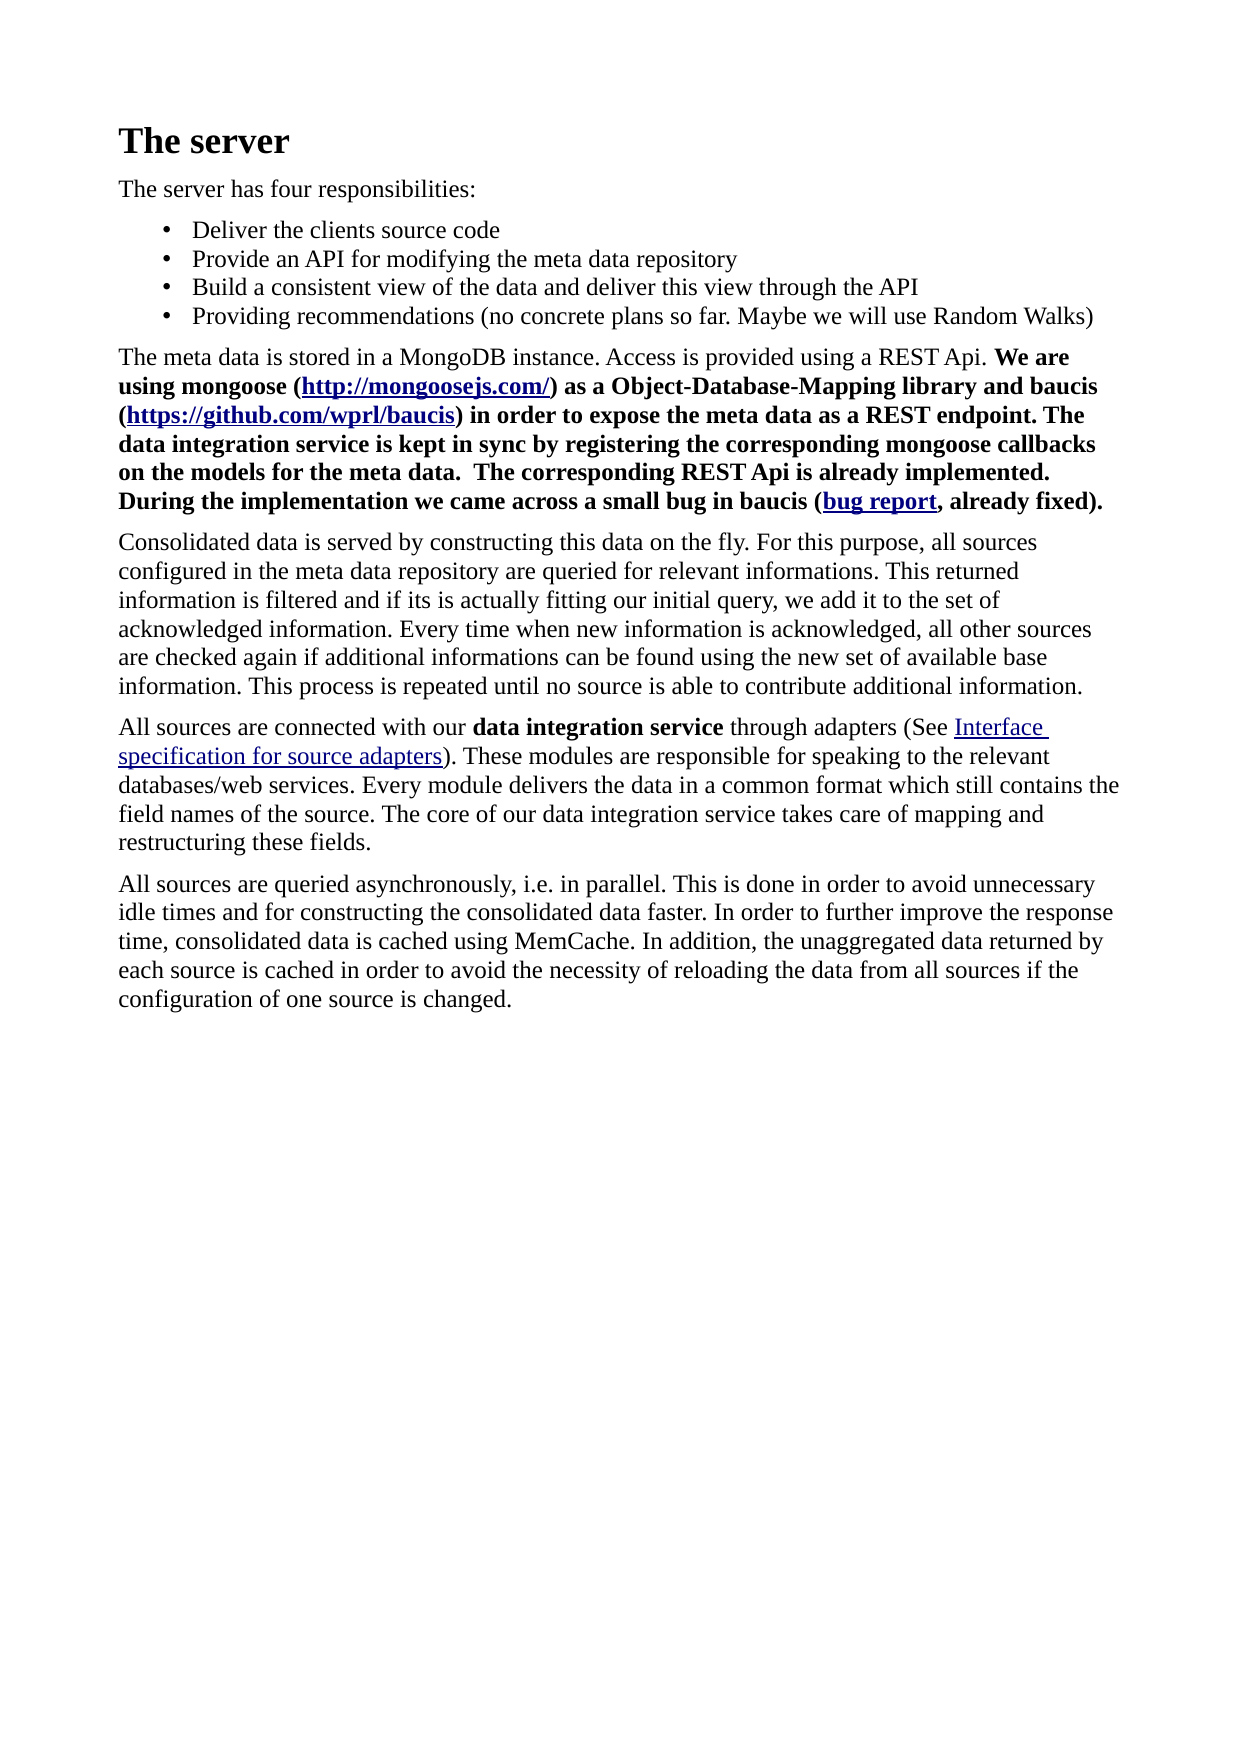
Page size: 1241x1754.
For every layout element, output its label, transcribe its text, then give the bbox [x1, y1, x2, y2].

subtitle The server [118, 118, 1122, 161]
text All sources are queried asynchronously, i.e. in parallel. This is done in order to avoid unnecessary idle times and for constructing the consolidated data faster. In order to further improve the response time, consolidated data is cached using MemCache. In addition, the unaggregated data returned by each source is cached in order to avoid the necessity of reloading the data from all sources if the configuration of one source is changed. [118, 869, 1122, 1012]
list Provide an API for modifying the meta data repository [162, 244, 1122, 272]
list Build a consistent view of the data and deliver this view through the API [162, 272, 1122, 301]
text All sources are connected with our data integration service through adapters (See Interface specification for source adapters). These modules are responsible for speaking to the relevant databases/web services. Every module delivers the data in a common format which still contains the field names of the source. The core of our data integration service takes care of mapping and restructuring these fields. [118, 712, 1122, 856]
list Providing recommendations (no concrete plans so far. Maybe we will use Random Walks) [162, 301, 1122, 330]
list Deliver the clients source code [162, 215, 1122, 244]
text The server has four responsibilities: [118, 174, 1122, 202]
text Consolidated data is served by constructing this data on the fly. For this purpose, all sources configured in the meta data repository are queried for relevant informations. This returned information is filtered and if its is actually fitting our initial query, we add it to the set of acknowledged information. Every time when new information is acknowledged, all other sources are checked again if additional informations can be found using the new set of available base information. This process is repeated until no source is able to contribute additional information. [118, 527, 1122, 700]
text The meta data is stored in a MongoDB instance. Access is provided using a REST Api. We are using mongoose (http://mongoosejs.com/) as a Object-Database-Mapping library and baucis (https://github.com/wprl/baucis) in order to expose the meta data as a REST endpoint. The data integration service is kept in sync by registering the corresponding mongoose callbacks on the models for the meta data. The corresponding REST Api is already implemented. During the implementation we came across a small bug in baucis (bug report, already fixed). [118, 342, 1122, 515]
